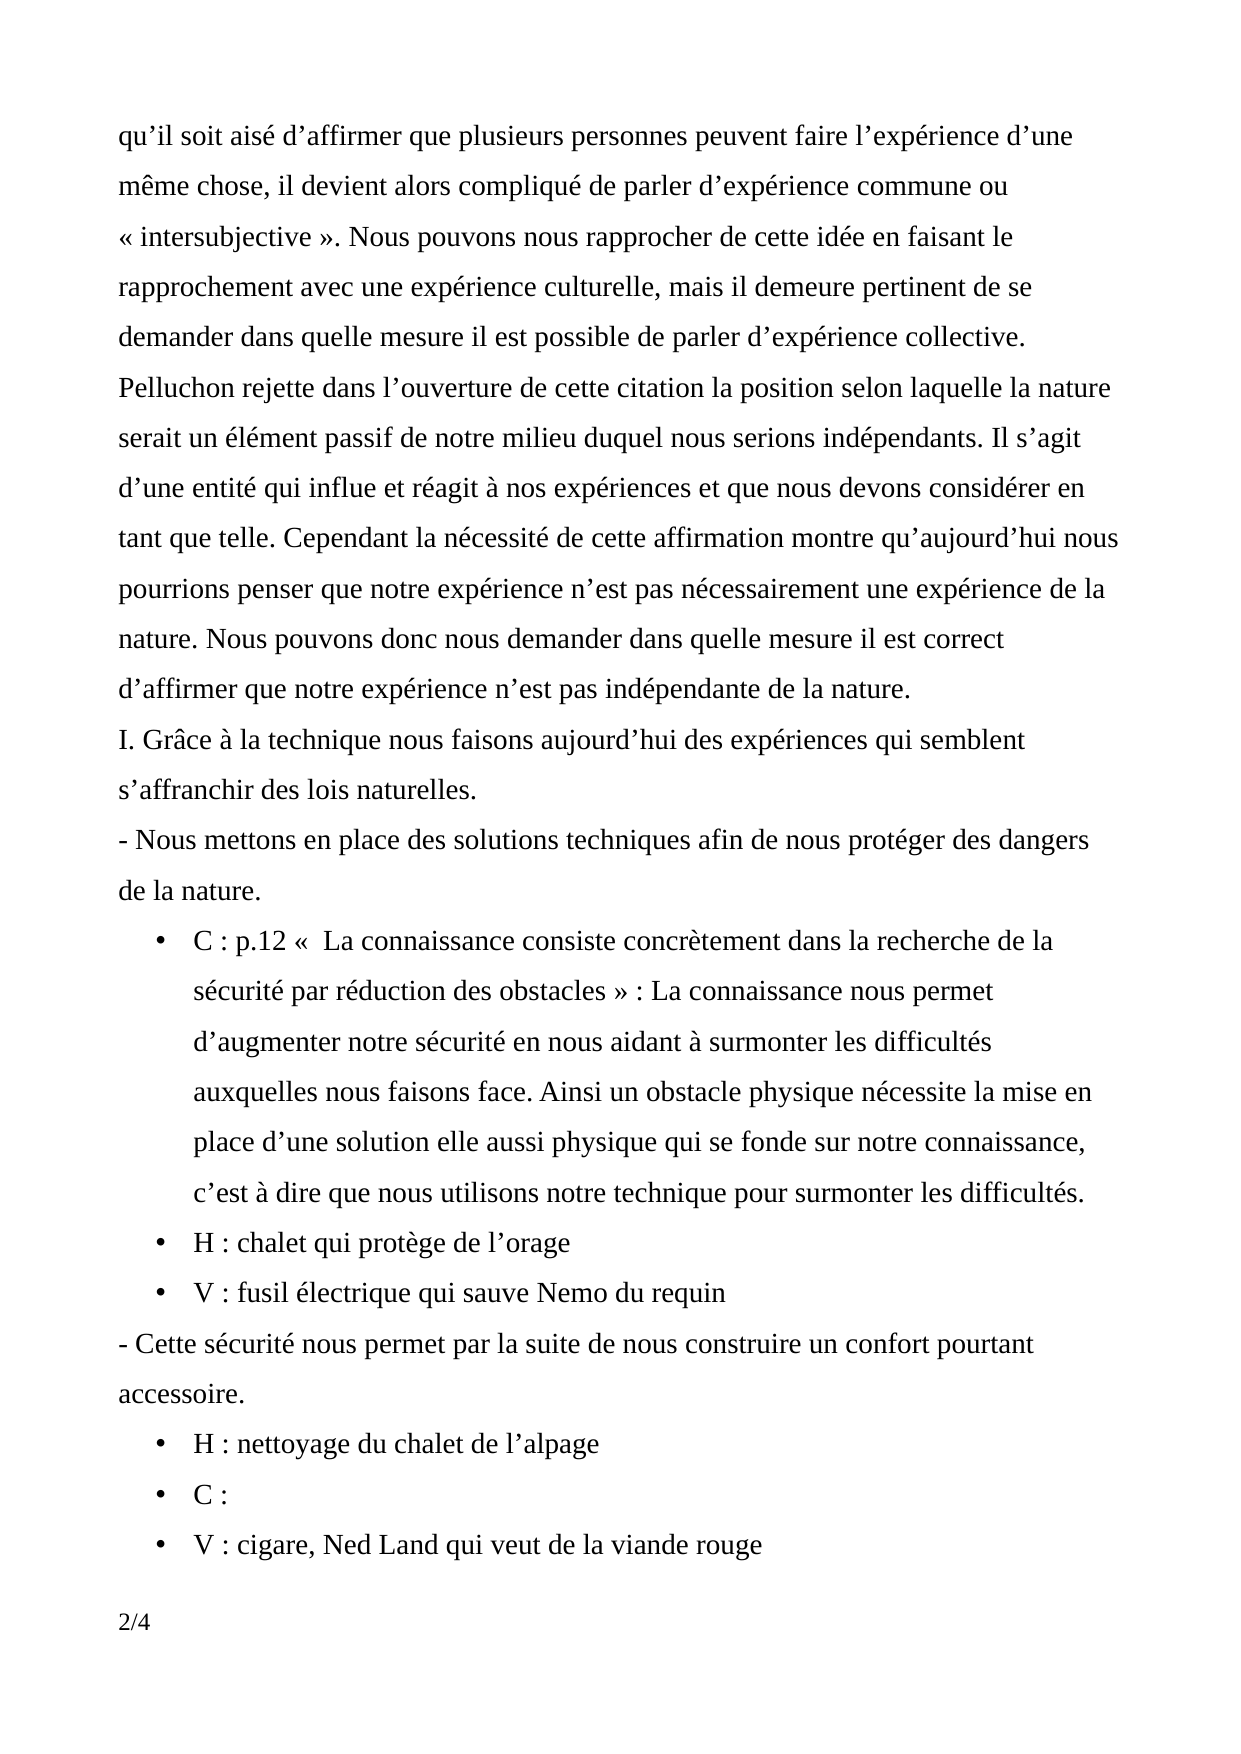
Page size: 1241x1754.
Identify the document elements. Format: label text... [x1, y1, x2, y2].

list V : fusil électrique qui sauve Nemo du requin [156, 1276, 1122, 1309]
list H : nettoyage du chalet de l’alpage [156, 1427, 1122, 1460]
list C : [156, 1477, 1122, 1511]
list V : cigare, Ned Land qui veut de la viande rouge [156, 1527, 1122, 1561]
text qu’il soit aisé d’affirmer que plusieurs personnes peuvent faire l’expérience d’une même chose, il devient alors compliqué de parler d’expérience commune ou « intersubjective ». Nous pouvons nous rapprocher de cette idée en faisant le rapprochement avec une expérience culturelle, mais il demeure pertinent de se demander dans quelle mesure il est possible de parler d’expérience collective. [118, 118, 1122, 353]
text - Cette sécurité nous permet par la suite de nous construire un confort pourtant accessoire. [118, 1326, 1122, 1410]
list C : p.12 « La connaissance consiste concrètement dans la recherche de la sécurité par réduction des obstacles » : La connaissance nous permet d’augmenter notre sécurité en nous aidant à surmonter les difficultés auxquelles nous faisons face. Ainsi un obstacle physique nécessite la mise en place d’une solution elle aussi physique qui se fonde sur notre connaissance, c’est à dire que nous utilisons notre technique pour surmonter les difficultés. [156, 923, 1122, 1208]
text Pelluchon rejette dans l’ouverture de cette citation la position selon laquelle la nature serait un élément passif de notre milieu duquel nous serions indépendants. Il s’agit d’une entité qui influe et réagit à nos expériences et que nous devons considérer en tant que telle. Cependant la nécessité de cette affirmation montre qu’aujourd’hui nous pourrions penser que notre expérience n’est pas nécessairement une expérience de la nature. Nous pouvons donc nous demander dans quelle mesure il est correct d’affirmer que notre expérience n’est pas indépendante de la nature. [118, 370, 1122, 705]
text - Nous mettons en place des solutions techniques afin de nous protéger des dangers de la nature. [118, 822, 1122, 906]
text I. Grâce à la technique nous faisons aujourd’hui des expériences qui semblent s’affranchir des lois naturelles. [118, 722, 1122, 806]
list H : chalet qui protège de l’orage [156, 1225, 1122, 1259]
